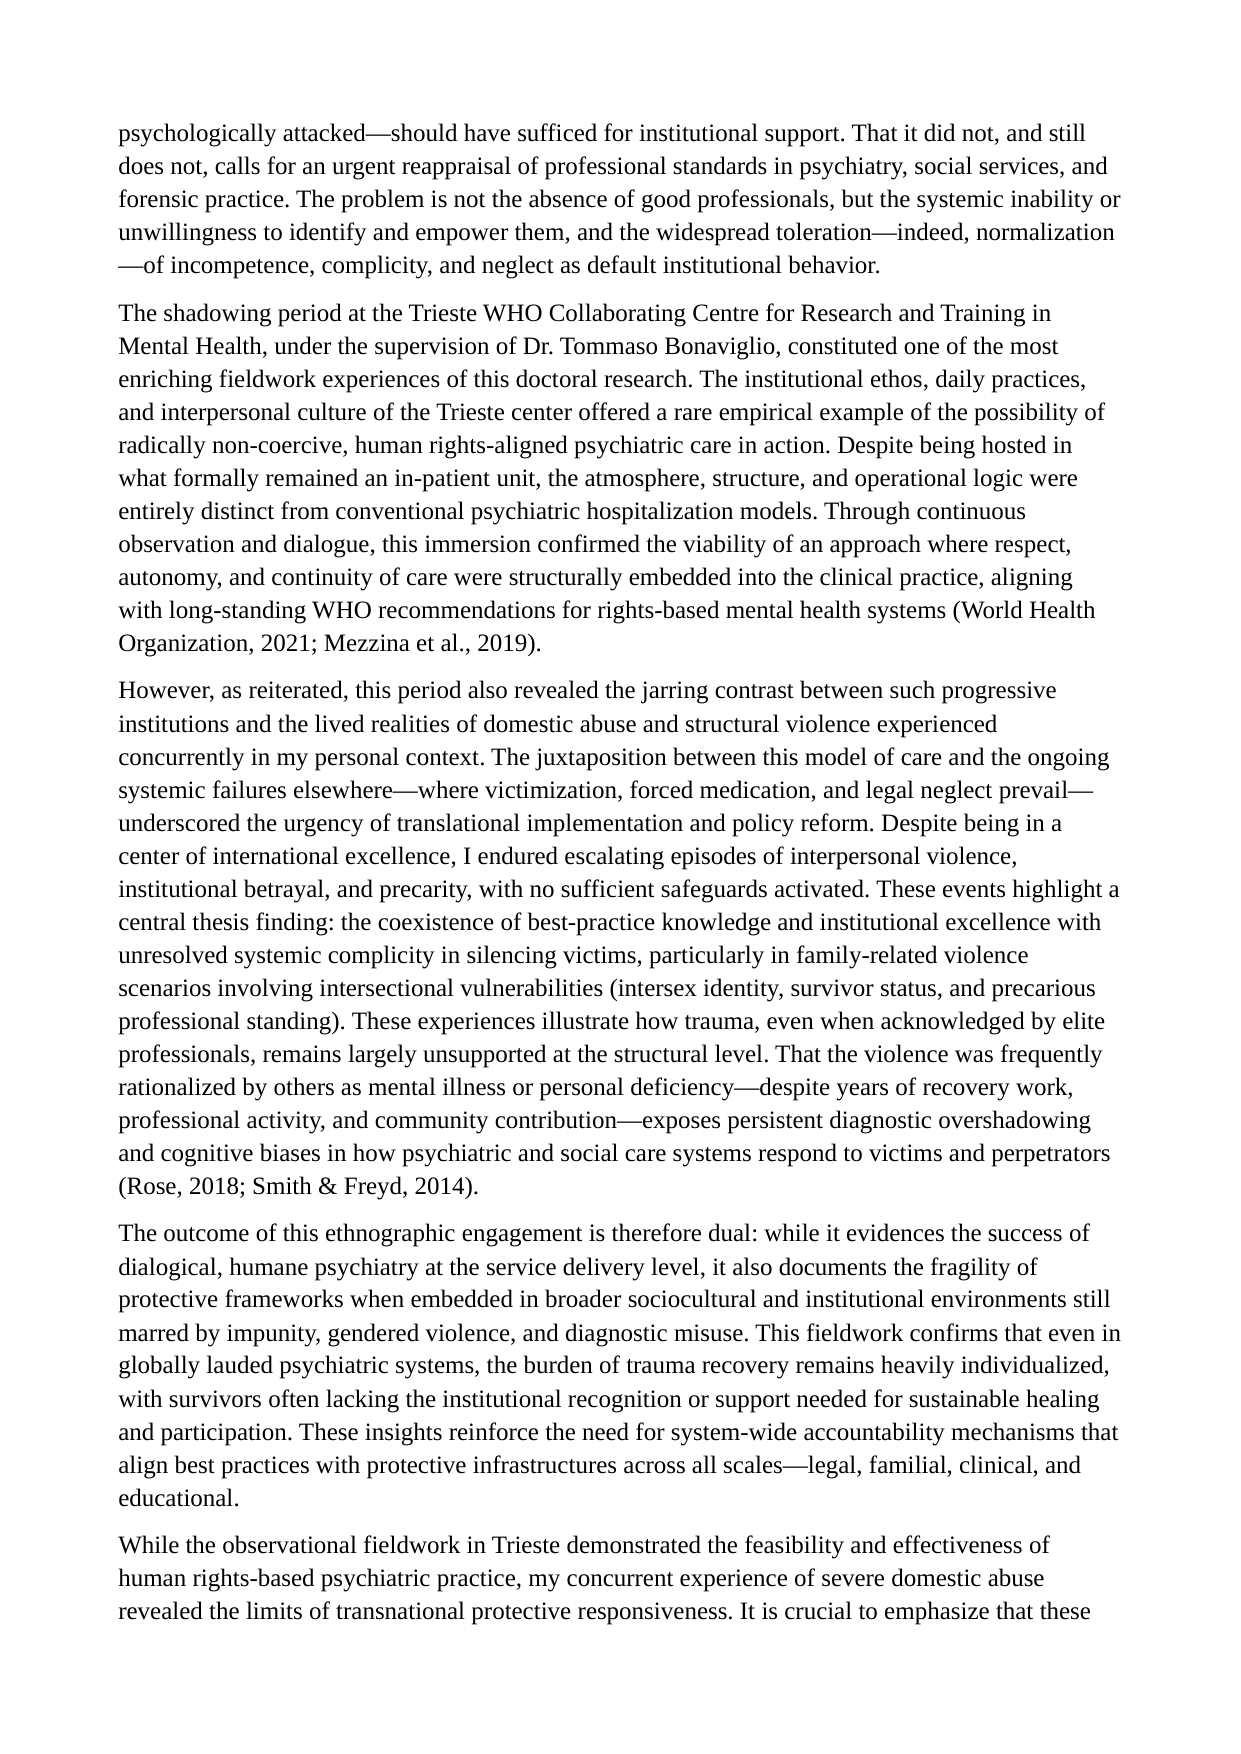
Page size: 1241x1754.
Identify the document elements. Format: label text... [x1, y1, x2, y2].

text psychologically attacked—should have sufficed for institutional support. That it did not, and still does not, calls for an urgent reappraisal of professional standards in psychiatry, social services, and forensic practice. The problem is not the absence of good professionals, but the systemic inability or unwillingness to identify and empower them, and the widespread toleration—indeed, normalization—of incompetence, complicity, and neglect as default institutional behavior. [118, 118, 1122, 279]
text While the observational fieldwork in Trieste demonstrated the feasibility and effectiveness of human rights-based psychiatric practice, my concurrent experience of severe domestic abuse revealed the limits of transnational protective responsiveness. It is crucial to emphasize that these [118, 1530, 1122, 1625]
text The outcome of this ethnographic engagement is therefore dual: while it evidences the success of dialogical, humane psychiatry at the service delivery level, it also documents the fragility of protective frameworks when embedded in broader sociocultural and institutional environments still marred by impunity, gendered violence, and diagnostic misuse. This fieldwork confirms that even in globally lauded psychiatric systems, the burden of trauma recovery remains heavily individualized, with survivors often lacking the institutional recognition or support needed for sustainable healing and participation. These insights reinforce the need for system-wide accountability mechanisms that align best practices with protective infrastructures across all scales—legal, familial, clinical, and educational. [118, 1218, 1122, 1511]
text However, as reiterated, this period also revealed the jarring contrast between such progressive institutions and the lived realities of domestic abuse and structural violence experienced concurrently in my personal context. The juxtaposition between this model of care and the ongoing systemic failures elsewhere—where victimization, forced medication, and legal neglect prevail—underscored the urgency of translational implementation and policy reform. Despite being in a center of international excellence, I endured escalating episodes of interpersonal violence, institutional betrayal, and precarity, with no sufficient safeguards activated. These events highlight a central thesis finding: the coexistence of best-practice knowledge and institutional excellence with unresolved systemic complicity in silencing victims, particularly in family-related violence scenarios involving intersectional vulnerabilities (intersex identity, survivor status, and precarious professional standing). These experiences illustrate how trauma, even when acknowledged by elite professionals, remains largely unsupported at the structural level. That the violence was frequently rationalized by others as mental illness or personal deficiency—despite years of recovery work, professional activity, and community contribution—exposes persistent diagnostic overshadowing and cognitive biases in how psychiatric and social care systems respond to victims and perpetrators (Rose, 2018; Smith & Freyd, 2014). [118, 676, 1122, 1200]
text The shadowing period at the Trieste WHO Collaborating Centre for Research and Training in Mental Health, under the supervision of Dr. Tommaso Bonaviglio, constituted one of the most enriching fieldwork experiences of this doctoral research. The institutional ethos, daily practices, and interpersonal culture of the Trieste center offered a rare empirical example of the possibility of radically non-coercive, human rights-aligned psychiatric care in action. Despite being hosted in what formally remained an in-patient unit, the atmosphere, structure, and operational logic were entirely distinct from conventional psychiatric hospitalization models. Through continuous observation and dialogue, this immersion confirmed the viability of an approach where respect, autonomy, and continuity of care were structurally embedded into the clinical practice, aligning with long-standing WHO recommendations for rights-based mental health systems (World Health Organization, 2021; Mezzina et al., 2019). [118, 298, 1122, 657]
